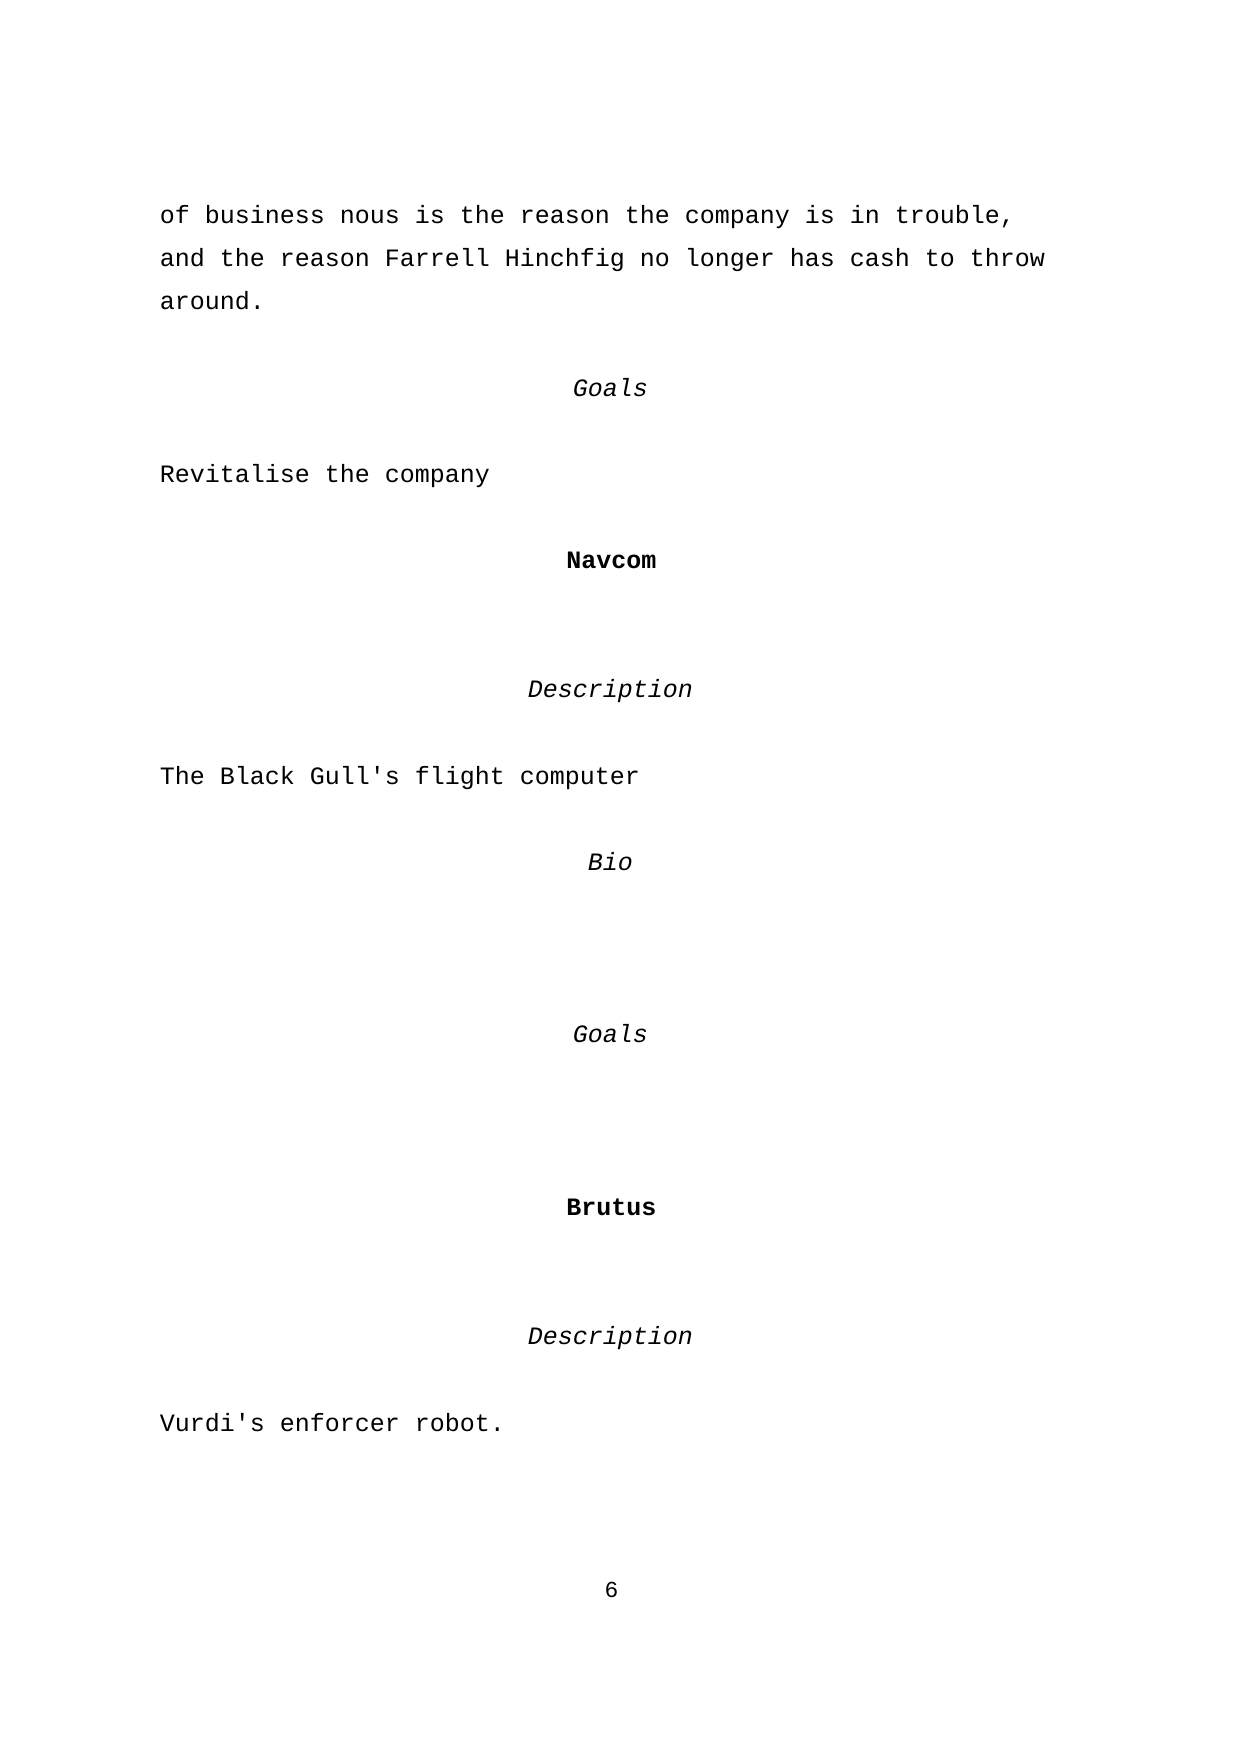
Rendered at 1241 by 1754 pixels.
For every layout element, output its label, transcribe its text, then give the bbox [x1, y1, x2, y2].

text of business nous is the reason the company is in trouble, and the reason Farrell Hinchfig no longer has cash to throw around. [159, 189, 1063, 318]
subtitle Brutus [159, 1181, 1063, 1224]
subtitle Bio [159, 836, 1063, 879]
text Vurdi's enforcer robot. [159, 1396, 1063, 1439]
text The Black Gull's flight computer [159, 749, 1063, 793]
subtitle Goals [159, 1008, 1063, 1051]
subtitle Description [159, 1310, 1063, 1353]
subtitle Description [159, 663, 1063, 706]
subtitle Navcom [159, 534, 1063, 577]
subtitle Goals [159, 361, 1063, 404]
text Revitalise the company [159, 448, 1063, 491]
